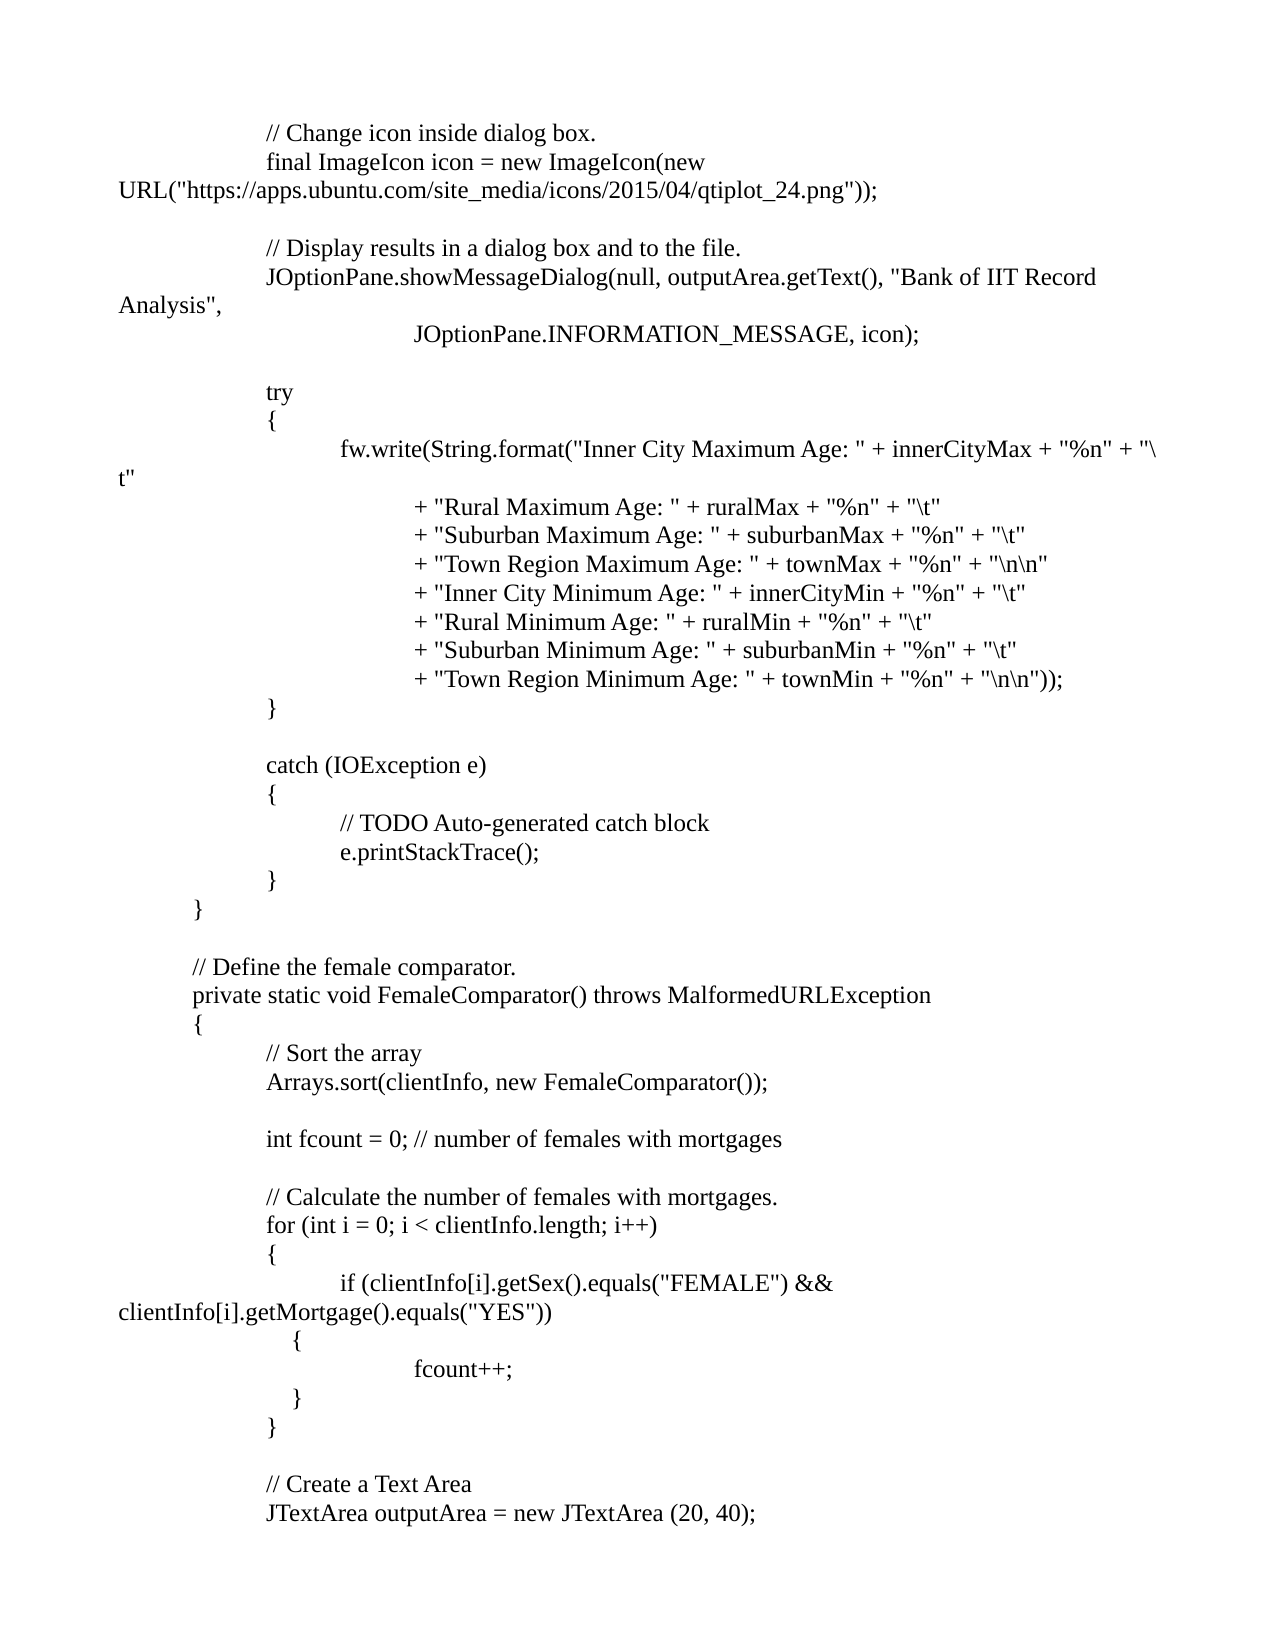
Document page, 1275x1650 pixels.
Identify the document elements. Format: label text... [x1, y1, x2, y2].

text fw.write(String.format("Inner City Maximum Age: " + innerCityMax + "%n" + "\t" [118, 434, 1157, 492]
text catch (IOException e) [118, 751, 1157, 779]
text + "Town Region Minimum Age: " + townMin + "%n" + "\n\n")); [118, 664, 1157, 693]
text try [118, 377, 1157, 406]
text } [118, 1412, 1157, 1441]
text + "Inner City Minimum Age: " + innerCityMin + "%n" + "\t" [118, 578, 1157, 607]
text + "Suburban Maximum Age: " + suburbanMax + "%n" + "\t" [118, 521, 1157, 549]
text final ImageIcon icon = new ImageIcon(new URL("https://apps.ubuntu.com/site_media/icons/2015/04/qtiplot_24.png")); [118, 147, 1157, 204]
text + "Rural Maximum Age: " + ruralMax + "%n" + "\t" [118, 492, 1157, 521]
text } [118, 866, 1157, 894]
text for (int i = 0; i < clientInfo.length; i++) [118, 1211, 1157, 1239]
text // Display results in a dialog box and to the file. [118, 233, 1157, 262]
text { [118, 406, 1157, 434]
text // Define the female comparator. [118, 952, 1157, 981]
text int fcount = 0; // number of females with mortgages [118, 1124, 1157, 1153]
text // Sort the array [118, 1038, 1157, 1067]
text private static void FemaleComparator() throws MalformedURLException [118, 981, 1157, 1009]
text if (clientInfo[i].getSex().equals("FEMALE") && clientInfo[i].getMortgage().equals("YES")) [118, 1268, 1157, 1326]
text } [118, 1383, 1157, 1412]
text e.printStackTrace(); [118, 837, 1157, 866]
text fcount++; [118, 1354, 1157, 1383]
text Arrays.sort(clientInfo, new FemaleComparator()); [118, 1067, 1157, 1096]
text + "Rural Minimum Age: " + ruralMin + "%n" + "\t" [118, 607, 1157, 636]
text } [118, 693, 1157, 722]
text { [118, 1239, 1157, 1268]
text JOptionPane.showMessageDialog(null, outputArea.getText(), "Bank of IIT Record Analysis", [118, 262, 1157, 319]
text // Calculate the number of females with mortgages. [118, 1182, 1157, 1211]
text { [118, 1009, 1157, 1038]
text // TODO Auto-generated catch block [118, 808, 1157, 837]
text { [118, 779, 1157, 808]
text { [118, 1326, 1157, 1354]
text // Change icon inside dialog box. [118, 118, 1157, 147]
text // Create a Text Area [118, 1469, 1157, 1498]
text } [118, 894, 1157, 923]
text JTextArea outputArea = new JTextArea (20, 40); [118, 1498, 1157, 1527]
text + "Town Region Maximum Age: " + townMax + "%n" + "\n\n" [118, 549, 1157, 578]
text + "Suburban Minimum Age: " + suburbanMin + "%n" + "\t" [118, 636, 1157, 664]
text JOptionPane.INFORMATION_MESSAGE, icon); [118, 319, 1157, 348]
